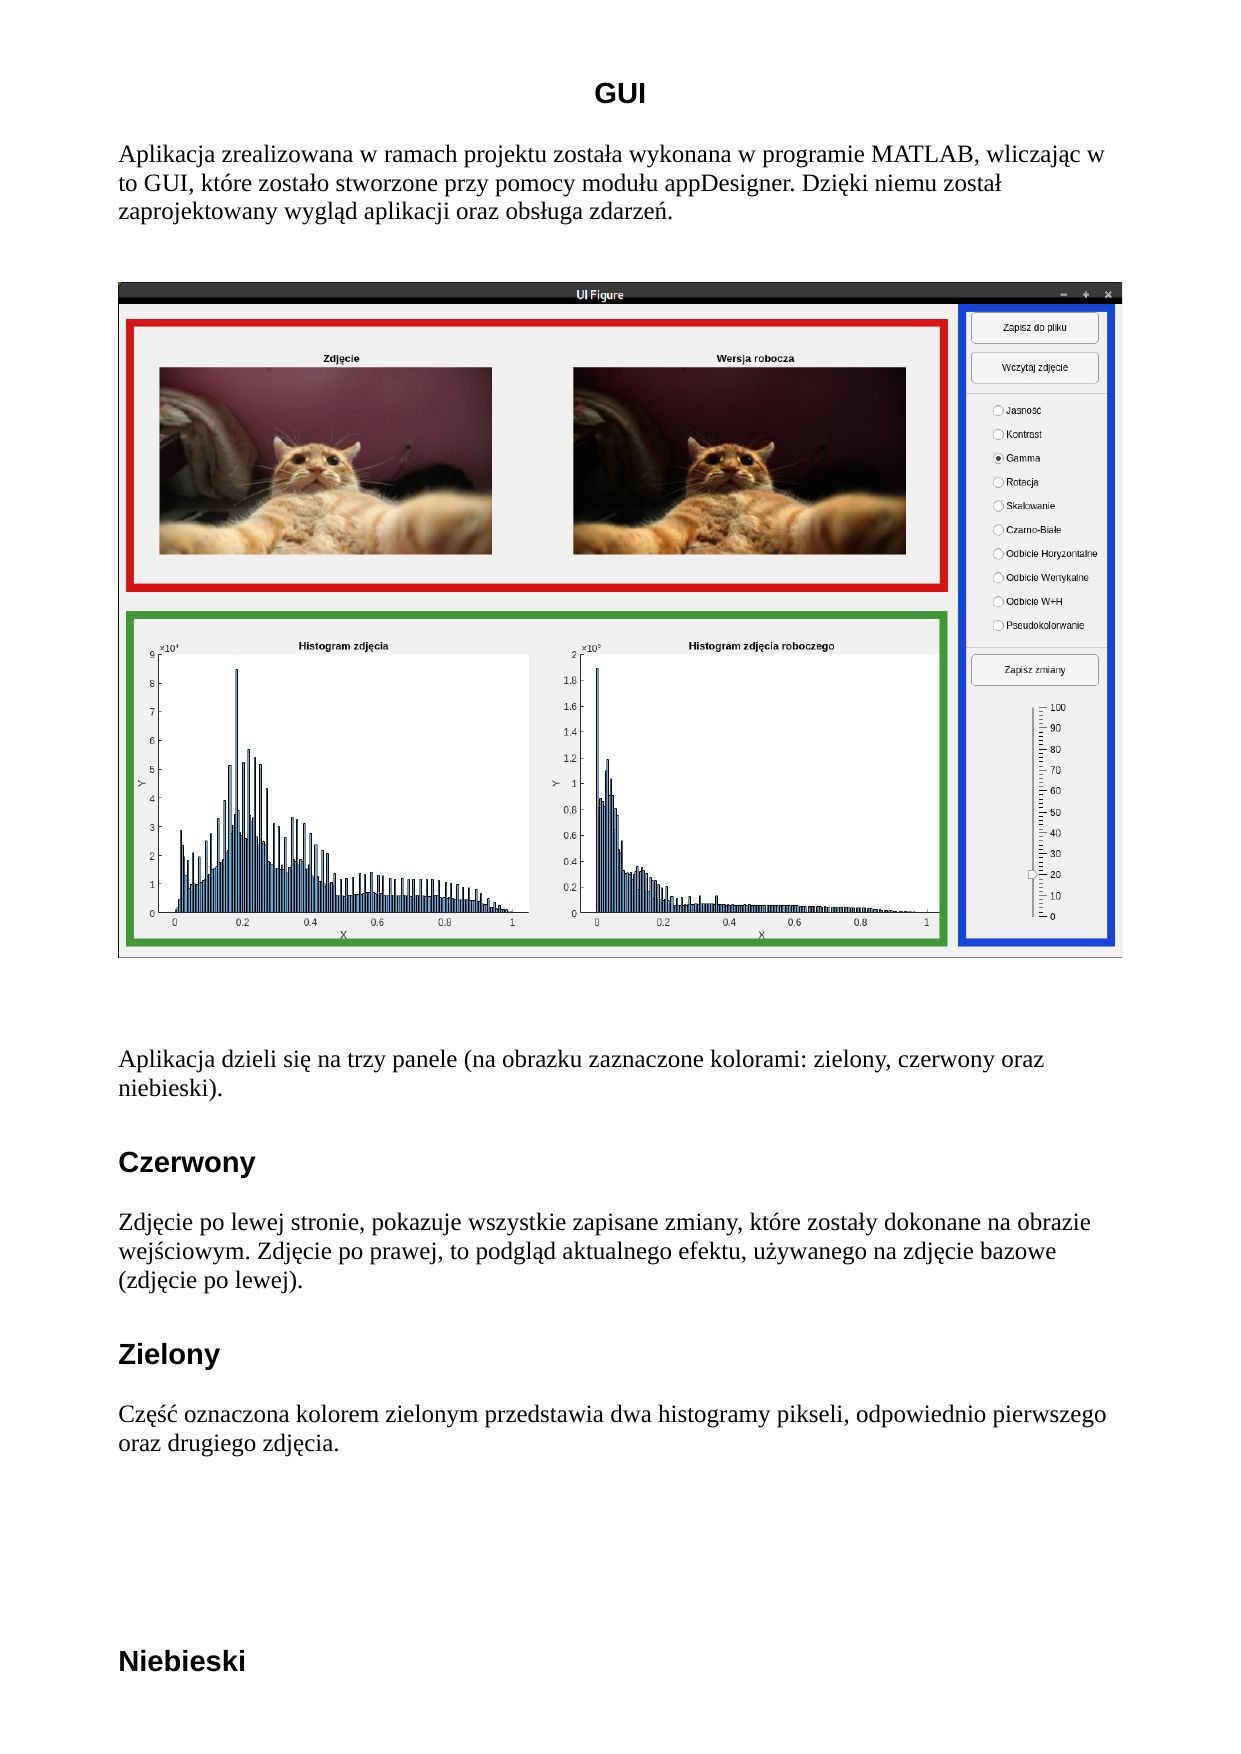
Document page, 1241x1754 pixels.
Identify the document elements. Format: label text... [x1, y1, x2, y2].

subtitle Zielony [118, 1337, 1122, 1370]
text Aplikacja zrealizowana w ramach projektu została wykonana w programie MATLAB, wliczając w to GUI, które zostało stworzone przy pomocy modułu appDesigner. Dzięki niemu został zaprojektowany wygląd aplikacji oraz obsługa zdarzeń. [118, 139, 1122, 225]
text Aplikacja dzieli się na trzy panele (na obrazku zaznaczone kolorami: zielony, czerwony oraz niebieski). [118, 1044, 1122, 1102]
text Część oznaczona kolorem zielonym przedstawia dwa histogramy pikseli, odpowiednio pierwszego oraz drugiego zdjęcia. [118, 1399, 1122, 1457]
subtitle GUI [118, 77, 1122, 110]
text Zdjęcie po lewej stronie, pokazuje wszystkie zapisane zmiany, które zostały dokonane na obrazie wejściowym. Zdjęcie po prawej, to podgląd aktualnego efektu, używanego na zdjęcie bazowe (zdjęcie po lewej). [118, 1207, 1122, 1293]
subtitle Niebieski [118, 1644, 1122, 1677]
picture [118, 282, 1123, 958]
subtitle Czerwony [118, 1145, 1122, 1178]
